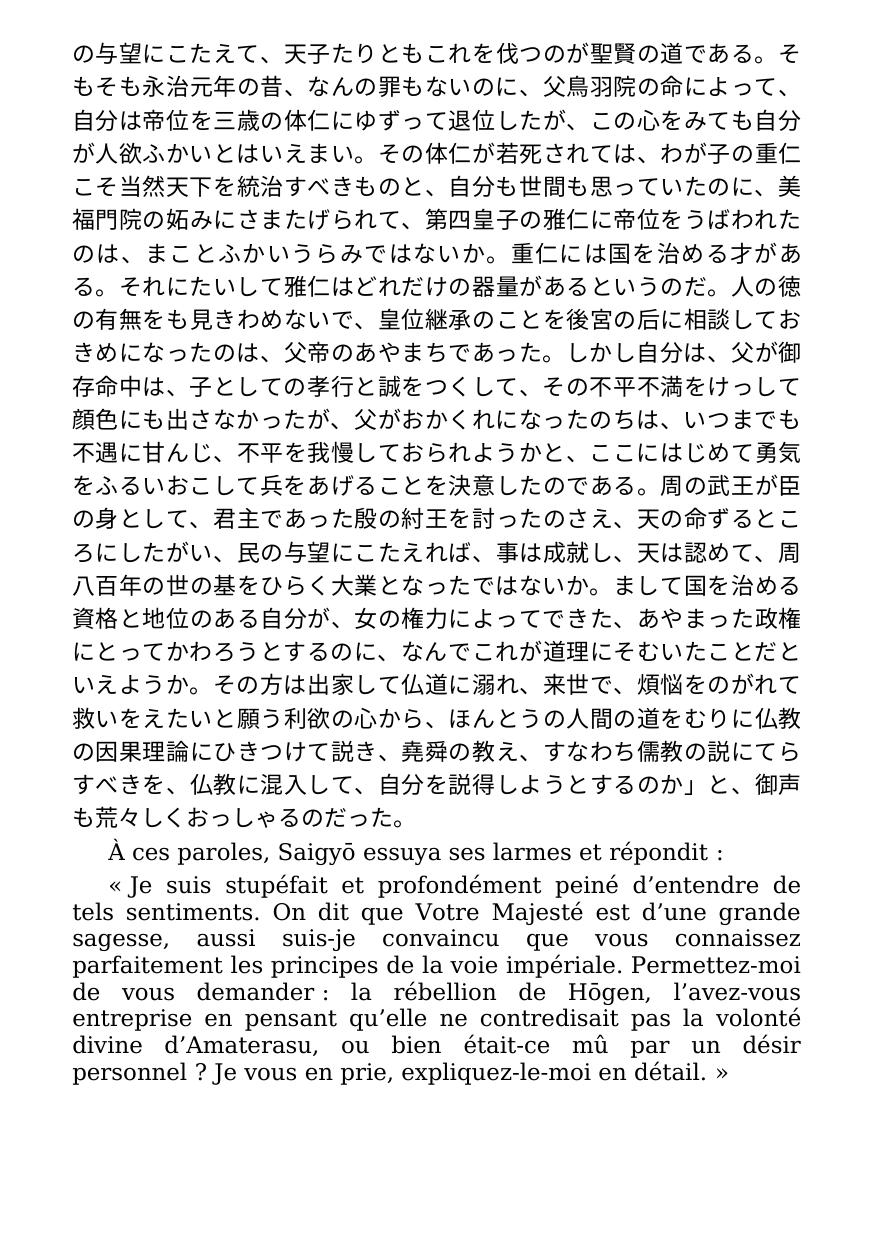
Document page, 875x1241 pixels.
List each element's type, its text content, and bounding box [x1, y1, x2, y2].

text の与望にこたえて、天子たりともこれを伐つのが聖賢の道である。そもそも永治元年の昔、なんの罪もないのに、父鳥羽院の命によって、自分は帝位を三歳の体仁にゆずって退位したが、この心をみても自分が人欲ふかいとはいえまい。その体仁が若死されては、わが子の重仁こそ当然天下を統治すべきものと、自分も世間も思っていたのに、美福門院の妬みにさまたげられて、第四皇子の雅仁に帝位をうばわれたのは、まことふかいうらみではないか。重仁には国を治める才がある。それにたいして雅仁はどれだけの器量があるというのだ。人の徳の有無をも見きわめないで、皇位継承のことを後宮の后に相談しておきめになったのは、父帝のあやまちであった。しかし自分は、父が御存命中は、子としての孝行と誠をつくして、その不平不満をけっして顔色にも出さなかったが、父がおかくれになったのちは、いつまでも不遇に甘んじ、不平を我慢しておられようかと、ここにはじめて勇気をふるいおこして兵をあげることを決意したのである。周の武王が臣の身として、君主であった殷の紂王を討ったのさえ、天の命ずるところにしたがい、民の与望にこたえれば、事は成就し、天は認めて、周八百年の世の基をひらく大業となったではないか。まして国を治める資格と地位のある自分が、女の権力によってできた、あやまった政権にとってかわろうとするのに、なんでこれが道理にそむいたことだといえようか。その方は出家して仏道に溺れ、来世で、煩悩をのがれて救いをえたいと願う利欲の心から、ほんとうの人間の道をむりに仏教の因果理論にひきつけて説き、堯舜の教え、すなわち儒教の説にてらすべきを、仏教に混入して、自分を説得しようとするのか」と、御声も荒々しくおっしゃるのだった。 [72, 36, 802, 833]
text « Je suis stupéfait et profondément peiné d’entendre de tels sentiments. On dit que Votre Majesté est d’une grande sagesse, aussi suis-je convaincu que vous connaissez parfaitement les principes de la voie impériale. Permettez-moi de vous demander : la rébellion de Hōgen, l’avez-vous entreprise en pensant qu’elle ne contredisait pas la volonté divine d’Amaterasu, ou bien était-ce mû par un désir personnel ? Je vous en prie, expliquez-le-moi en détail. » [72, 872, 802, 1085]
text À ces paroles, Saigyō essuya ses larmes et répondit : [72, 839, 802, 866]
